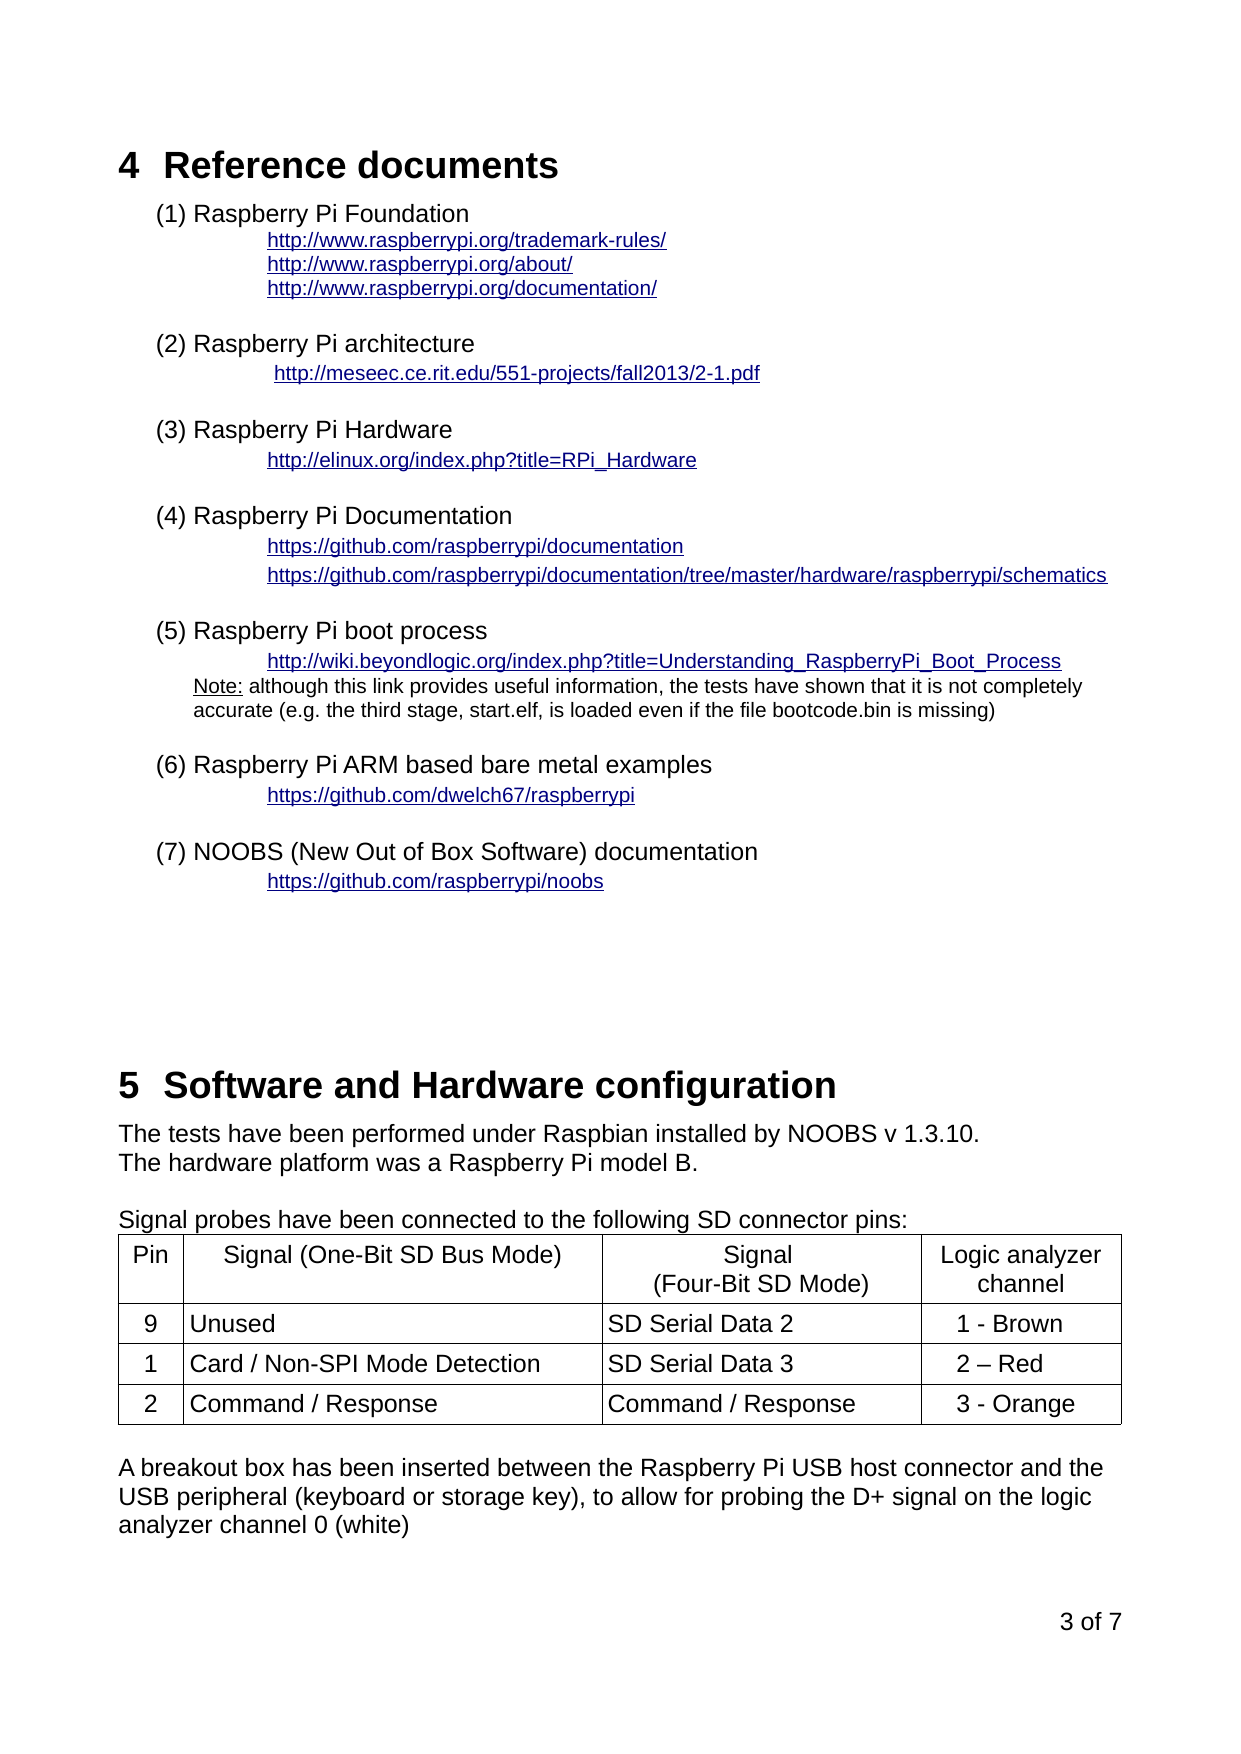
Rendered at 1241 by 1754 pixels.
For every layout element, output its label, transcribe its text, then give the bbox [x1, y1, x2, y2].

table_cell 9 [119, 1304, 183, 1343]
text A breakout box has been inserted between the Raspberry Pi USB host connector and the USB peripheral (keyboard or storage key), to allow for probing the D+ signal on the logic analyzer channel 0 (white) [118, 1453, 1122, 1539]
table_cell SD Serial Data 2 [603, 1304, 921, 1343]
table_cell Command / Response [184, 1385, 602, 1424]
subtitle Software and Hardware configuration [118, 1063, 1122, 1106]
text The tests have been performed under Raspbian installed by NOOBS v 1.3.10. [118, 1119, 1122, 1148]
text Signal probes have been connected to the following SD connector pins: [118, 1205, 1122, 1234]
subtitle Reference documents [118, 143, 1122, 187]
list NOOBS (New Out of Box Software) documentation https://github.com/raspberrypi/noobs [156, 837, 1122, 923]
table_cell Card / Non-SPI Mode Detection [184, 1344, 602, 1384]
list Raspberry Pi architecture http://meseec.ce.rit.edu/551-projects/fall2013/2-1.pdf [156, 329, 1122, 415]
table_cell 2 – Red [922, 1344, 1121, 1384]
table_cell 3 - Orange [922, 1385, 1121, 1424]
list Raspberry Pi Documentation https://github.com/raspberrypi/documentation https://github.com/raspberrypi/documentation/tree/master/hardware/raspberrypi/schematics [156, 501, 1122, 616]
table_cell Command / Response [603, 1385, 921, 1424]
list Raspberry Pi boot process http://wiki.beyondlogic.org/index.php?title=Understanding_RaspberryPi_Boot_Process Note: although this link provides useful information, the tests have shown that it is not completely accurate (e.g. the third stage, start.elf, is loaded even if the file bootcode.bin is missing) [156, 616, 1122, 750]
table_header Signal (Four-Bit SD Mode) [603, 1235, 921, 1303]
table_cell Unused [184, 1304, 602, 1343]
table_cell SD Serial Data 3 [603, 1344, 921, 1384]
table_header Signal (One-Bit SD Bus Mode) [184, 1235, 602, 1303]
table_cell 1 [119, 1344, 183, 1384]
table_header Pin [119, 1235, 183, 1303]
list Raspberry Pi ARM based bare metal examples https://github.com/dwelch67/raspberrypi [156, 750, 1122, 837]
list Raspberry Pi Foundation http://www.raspberrypi.org/trademark-rules/ http://www.raspberrypi.org/about/ http://www.raspberrypi.org/documentation/ [156, 199, 1122, 329]
table_cell 1 - Brown [922, 1304, 1121, 1343]
text The hardware platform was a Raspberry Pi model B. [118, 1148, 1122, 1176]
table_header Logic analyzer channel [922, 1235, 1121, 1303]
list Raspberry Pi Hardware http://elinux.org/index.php?title=RPi_Hardware [156, 415, 1122, 501]
table_cell 2 [119, 1385, 183, 1424]
